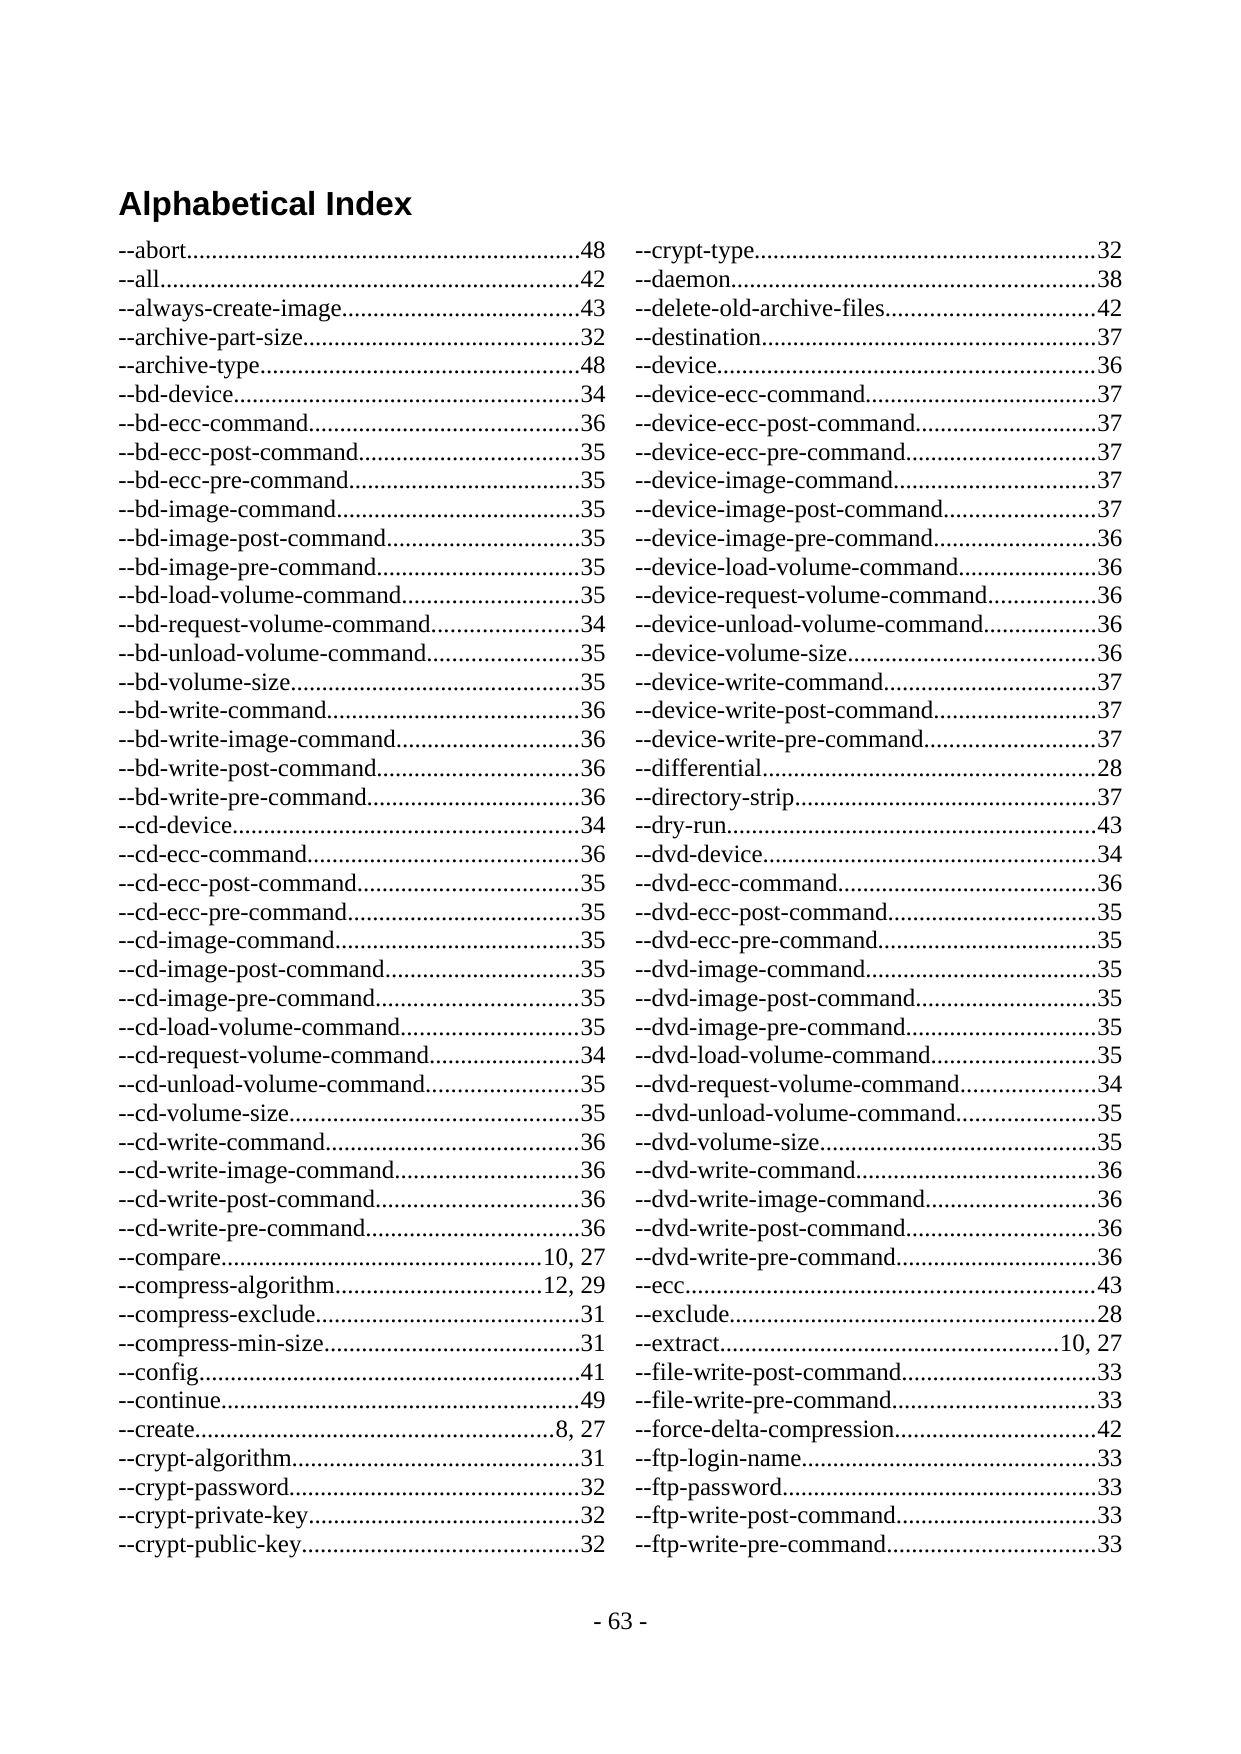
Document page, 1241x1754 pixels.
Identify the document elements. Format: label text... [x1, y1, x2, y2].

text --device-image-command 37 [635, 465, 1122, 494]
text --force-delta-compression 42 [635, 1414, 1122, 1443]
text --dvd-write-post-command 36 [635, 1213, 1122, 1242]
text --ftp-write-pre-command 33 [635, 1529, 1122, 1558]
text --device-ecc-post-command 37 [635, 408, 1122, 437]
text --abort 48 [118, 235, 605, 264]
text --dvd-ecc-pre-command 35 [635, 925, 1122, 954]
text --cd-unload-volume-command 35 [118, 1069, 605, 1098]
text --cd-write-post-command 36 [118, 1184, 605, 1213]
text --device 36 [635, 350, 1122, 379]
text --bd-device 34 [118, 379, 605, 408]
text --dvd-ecc-post-command 35 [635, 897, 1122, 925]
text --archive-type 48 [118, 350, 605, 379]
text --dvd-write-pre-command 36 [635, 1242, 1122, 1270]
text --directory-strip 37 [635, 782, 1122, 810]
text --compress-exclude 31 [118, 1299, 605, 1328]
text --create 8, 27 [118, 1414, 605, 1443]
text --cd-ecc-pre-command 35 [118, 897, 605, 925]
text --cd-request-volume-command 34 [118, 1040, 605, 1069]
text --crypt-public-key 32 [118, 1529, 605, 1558]
text --cd-image-command 35 [118, 925, 605, 954]
text --bd-image-command 35 [118, 494, 605, 523]
text --ftp-write-post-command 33 [635, 1500, 1122, 1529]
text --device-volume-size 36 [635, 638, 1122, 667]
text --bd-unload-volume-command 35 [118, 638, 605, 667]
text --cd-write-image-command 36 [118, 1155, 605, 1184]
text --bd-request-volume-command 34 [118, 609, 605, 638]
text --device-image-post-command 37 [635, 494, 1122, 523]
text --ecc 43 [635, 1270, 1122, 1299]
text --all 42 [118, 264, 605, 293]
text --device-load-volume-command 36 [635, 552, 1122, 580]
text --bd-volume-size 35 [118, 667, 605, 695]
text --bd-write-post-command 36 [118, 753, 605, 782]
text --device-unload-volume-command 36 [635, 609, 1122, 638]
text --dvd-load-volume-command 35 [635, 1040, 1122, 1069]
text --device-request-volume-command 36 [635, 580, 1122, 609]
text --config 41 [118, 1357, 605, 1385]
text --dry-run 43 [635, 810, 1122, 839]
text --dvd-volume-size 35 [635, 1127, 1122, 1155]
text --dvd-image-command 35 [635, 954, 1122, 983]
text --bd-ecc-post-command 35 [118, 437, 605, 465]
text --cd-load-volume-command 35 [118, 1012, 605, 1040]
text --device-write-post-command 37 [635, 695, 1122, 724]
text --dvd-image-pre-command 35 [635, 1012, 1122, 1040]
text --dvd-ecc-command 36 [635, 868, 1122, 897]
text --file-write-post-command 33 [635, 1357, 1122, 1385]
text --dvd-unload-volume-command 35 [635, 1098, 1122, 1127]
text --compress-algorithm 12, 29 [118, 1270, 605, 1299]
text --cd-write-command 36 [118, 1127, 605, 1155]
text --cd-volume-size 35 [118, 1098, 605, 1127]
text --cd-device 34 [118, 810, 605, 839]
text --cd-image-pre-command 35 [118, 983, 605, 1012]
text --crypt-password 32 [118, 1472, 605, 1500]
text --bd-write-command 36 [118, 695, 605, 724]
text --bd-image-pre-command 35 [118, 552, 605, 580]
text --ftp-login-name 33 [635, 1443, 1122, 1472]
text --crypt-algorithm 31 [118, 1443, 605, 1472]
text --compress-min-size 31 [118, 1328, 605, 1357]
text --bd-image-post-command 35 [118, 523, 605, 552]
text --ftp-password 33 [635, 1472, 1122, 1500]
text --device-write-pre-command 37 [635, 724, 1122, 753]
text --cd-ecc-command 36 [118, 839, 605, 868]
text --compare 10, 27 [118, 1242, 605, 1270]
text --bd-ecc-pre-command 35 [118, 465, 605, 494]
text --crypt-type 32 [635, 235, 1122, 264]
text --exclude 28 [635, 1299, 1122, 1328]
text --daemon 38 [635, 264, 1122, 293]
text --device-image-pre-command 36 [635, 523, 1122, 552]
text --delete-old-archive-files 42 [635, 293, 1122, 322]
text --destination 37 [635, 322, 1122, 350]
text --bd-load-volume-command 35 [118, 580, 605, 609]
text --cd-image-post-command 35 [118, 954, 605, 983]
text --extract 10, 27 [635, 1328, 1122, 1357]
subtitle Alphabetical Index [118, 184, 1122, 223]
text --always-create-image 43 [118, 293, 605, 322]
text --device-ecc-pre-command 37 [635, 437, 1122, 465]
text --crypt-private-key 32 [118, 1500, 605, 1529]
text --bd-write-pre-command 36 [118, 782, 605, 810]
text --differential 28 [635, 753, 1122, 782]
text --dvd-image-post-command 35 [635, 983, 1122, 1012]
text --bd-ecc-command 36 [118, 408, 605, 437]
text --device-ecc-command 37 [635, 379, 1122, 408]
text --cd-ecc-post-command 35 [118, 868, 605, 897]
text --bd-write-image-command 36 [118, 724, 605, 753]
text --device-write-command 37 [635, 667, 1122, 695]
text --continue 49 [118, 1385, 605, 1414]
text --dvd-write-image-command 36 [635, 1184, 1122, 1213]
text --dvd-request-volume-command 34 [635, 1069, 1122, 1098]
text --cd-write-pre-command 36 [118, 1213, 605, 1242]
text --file-write-pre-command 33 [635, 1385, 1122, 1414]
text --dvd-write-command 36 [635, 1155, 1122, 1184]
text --dvd-device 34 [635, 839, 1122, 868]
text --archive-part-size 32 [118, 322, 605, 350]
